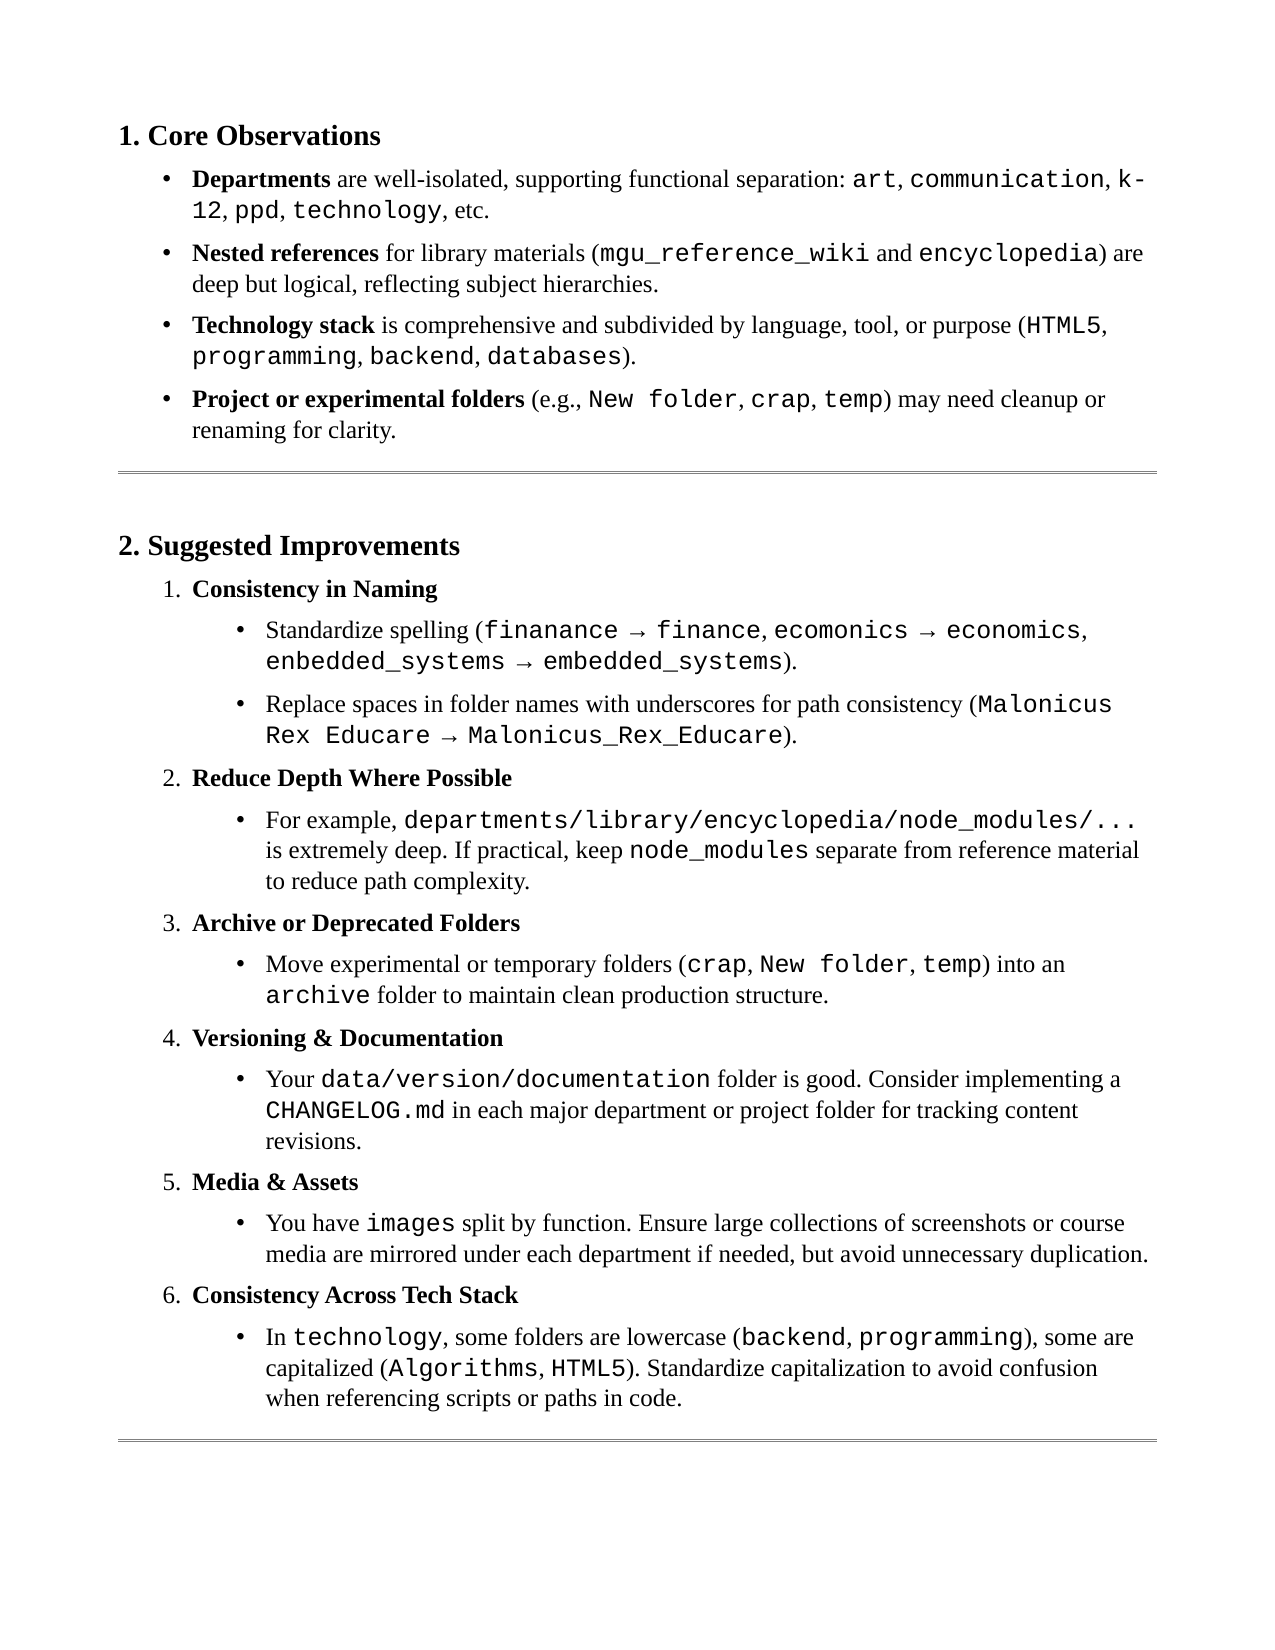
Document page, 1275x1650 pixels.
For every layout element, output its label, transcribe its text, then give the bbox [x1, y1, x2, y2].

list In technology, some folders are lowercase (backend, programming), some are capitalized (Algorithms, HTML5). Standardize capitalization to avoid confusion when referencing scripts or paths in code. [236, 1322, 1157, 1412]
list Replace spaces in folder names with underscores for path consistency (Malonicus Rex Educare → Malonicus_Rex_Educare). [236, 689, 1157, 751]
list Your data/version/documentation folder is good. Consider implementing a CHANGELOG.md in each major department or project folder for tracking content revisions. [236, 1064, 1157, 1155]
list Departments are well-isolated, supporting functional separation: art, communication, k-12, ppd, technology, etc. [162, 164, 1157, 226]
list Technology stack is comprehensive and subdivided by language, tool, or purpose (HTML5, programming, backend, databases). [162, 310, 1157, 372]
list Versioning & Documentation [162, 1023, 1157, 1052]
list Consistency in Naming [162, 574, 1157, 603]
list Move experimental or temporary folders (crap, New folder, temp) into an archive folder to maintain clean production structure. [236, 949, 1157, 1011]
list Nested references for library materials (mgu_reference_wiki and encyclopedia) are deep but logical, reflecting subject hierarchies. [162, 238, 1157, 298]
list Project or experimental folders (e.g., New folder, crap, temp) may need cleanup or renaming for clarity. [162, 384, 1157, 444]
list Consistency Across Tech Stack [162, 1281, 1157, 1309]
list For example, departments/library/encyclopedia/node_modules/... is extremely deep. If practical, keep node_modules separate from reference material to reduce path complexity. [236, 805, 1157, 895]
list Standardize spelling (finanance → finance, ecomonics → economics, enbedded_systems → embedded_systems). [236, 615, 1157, 677]
subtitle 1. Core Observations [118, 118, 1157, 152]
list You have images split by function. Ensure large collections of screenshots or course media are mirrored under each department if needed, but avoid unnecessary duplication. [236, 1208, 1157, 1268]
subtitle 2. Suggested Improvements [118, 528, 1157, 561]
list Archive or Deprecated Folders [162, 908, 1157, 936]
list Reduce Depth Where Possible [162, 763, 1157, 792]
list Media & Assets [162, 1167, 1157, 1196]
